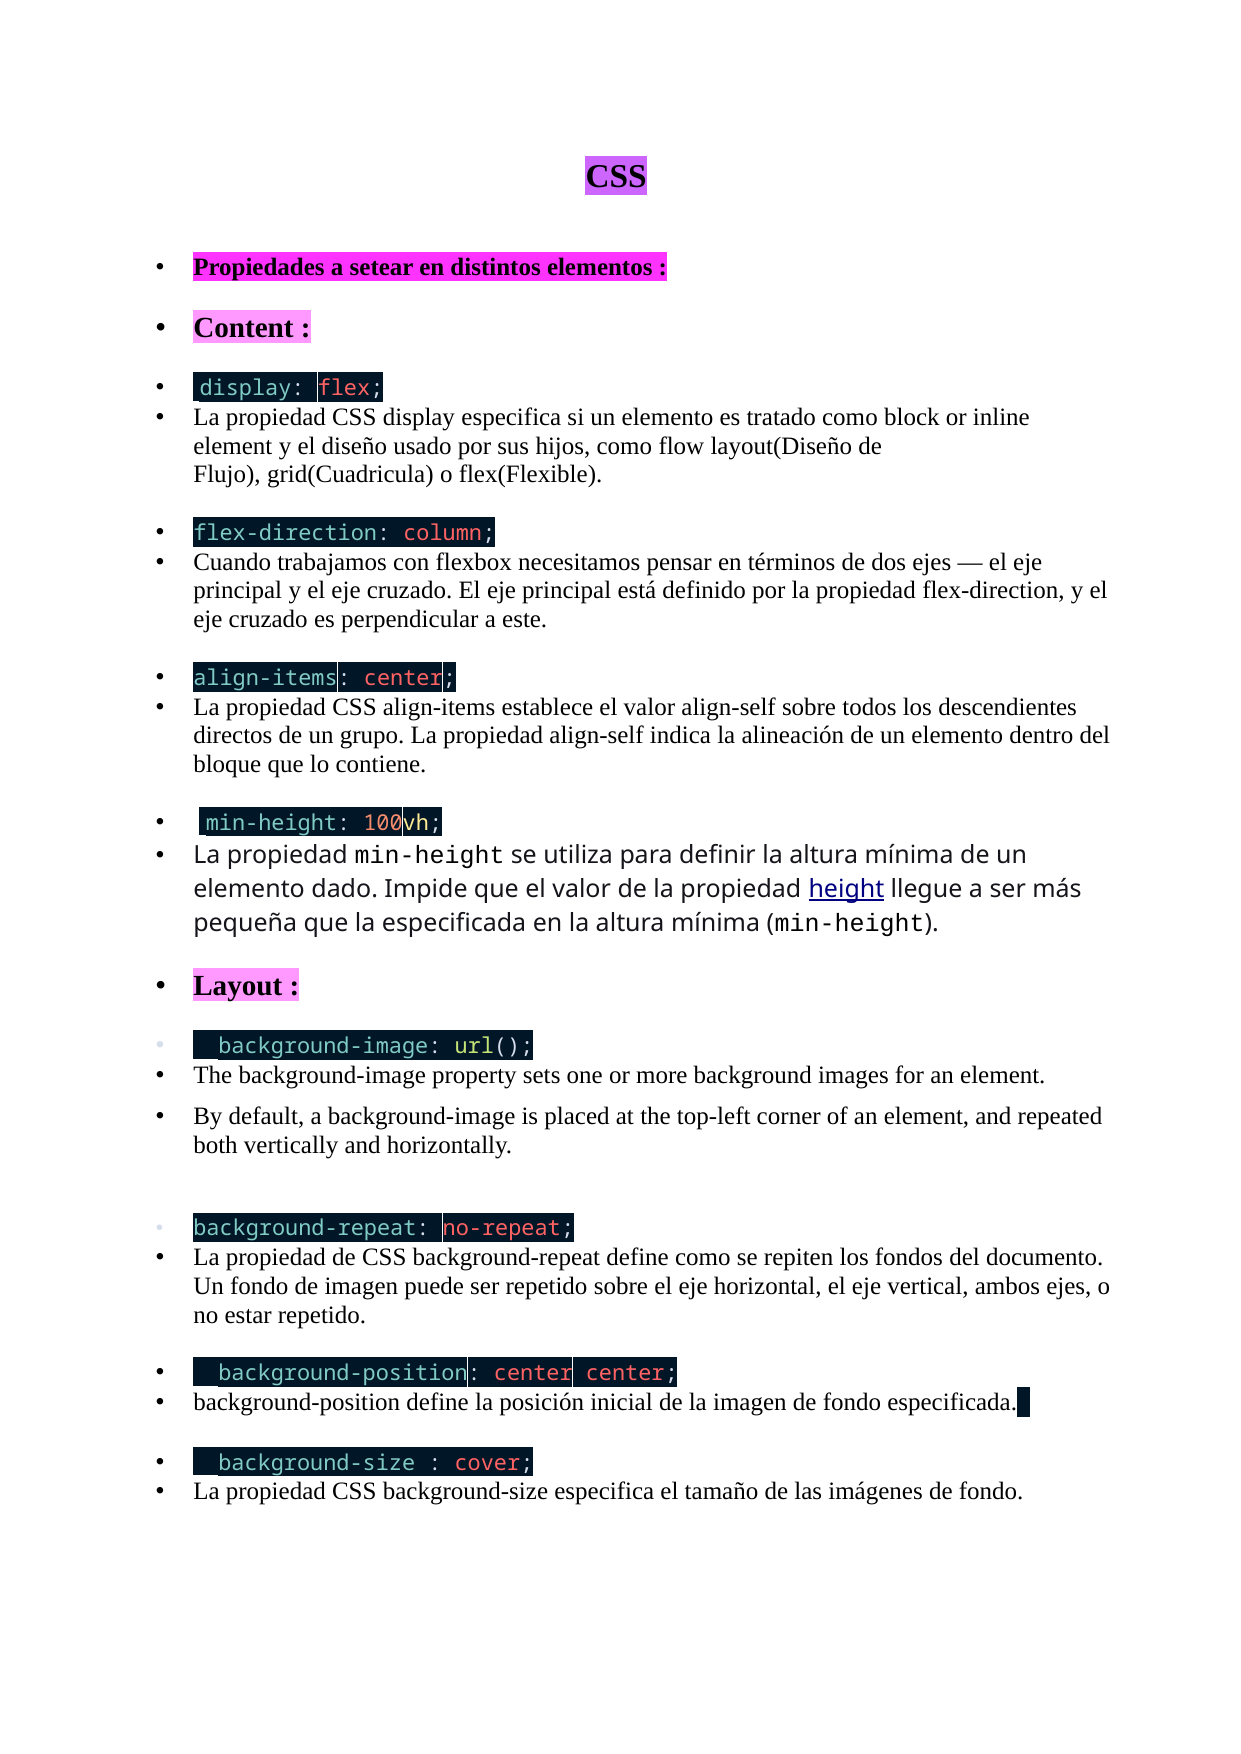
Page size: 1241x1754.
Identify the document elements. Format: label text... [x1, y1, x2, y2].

list background-size : cover; [156, 1447, 1122, 1476]
list align-items: center; [156, 662, 1122, 692]
list Cuando trabajamos con flexbox necesitamos pensar en términos de dos ejes — el eje principal y el eje cruzado. El eje principal está definido por la propiedad flex-direction, y el eje cruzado es perpendicular a este. [156, 547, 1122, 633]
list The background-image property sets one or more background images for an element. [156, 1060, 1122, 1089]
text CSS [118, 156, 1122, 195]
list La propiedad CSS align-items establece el valor align-self sobre todos los descendientes directos de un grupo. La propiedad align-self indica la alineación de un elemento dentro del bloque que lo contiene. [156, 692, 1122, 778]
list La propiedad de CSS background-repeat define como se repiten los fondos del documento. Un fondo de imagen puede ser repetido sobre el eje horizontal, el eje vertical, ambos ejes, o no estar repetido. [156, 1242, 1122, 1328]
list Content : [156, 310, 1122, 343]
list La propiedad min-height se utiliza para definir la altura mínima de un elemento dado. Impide que el valor de la propiedad height llegue a ser más pequeña que la especificada en la altura mínima (min-height). [156, 836, 1122, 939]
list min-height: 100vh; [156, 807, 1122, 836]
list Propiedades a setear en distintos elementos : [156, 252, 1122, 281]
list La propiedad CSS background-size especifica el tamaño de las imágenes de fondo. [156, 1476, 1122, 1505]
list Layout : [156, 968, 1122, 1001]
list flex-direction: column; [156, 517, 1122, 547]
list La propiedad CSS display especifica si un elemento es tratado como block or inline element y el diseño usado por sus hijos, como flow layout(Diseño de Flujo), grid(Cuadricula) o flex(Flexible). [156, 402, 1122, 488]
list background-position: center center; [156, 1357, 1122, 1387]
list By default, a background-image is placed at the top-left corner of an element, and repeated both vertically and horizontally. [156, 1101, 1122, 1159]
list display: flex; [156, 372, 1122, 402]
list background-position define la posición inicial de la imagen de fondo especificada. [156, 1387, 1122, 1417]
list background-image: url(); [156, 1030, 1122, 1060]
list background-repeat: no-repeat; [156, 1212, 1122, 1242]
